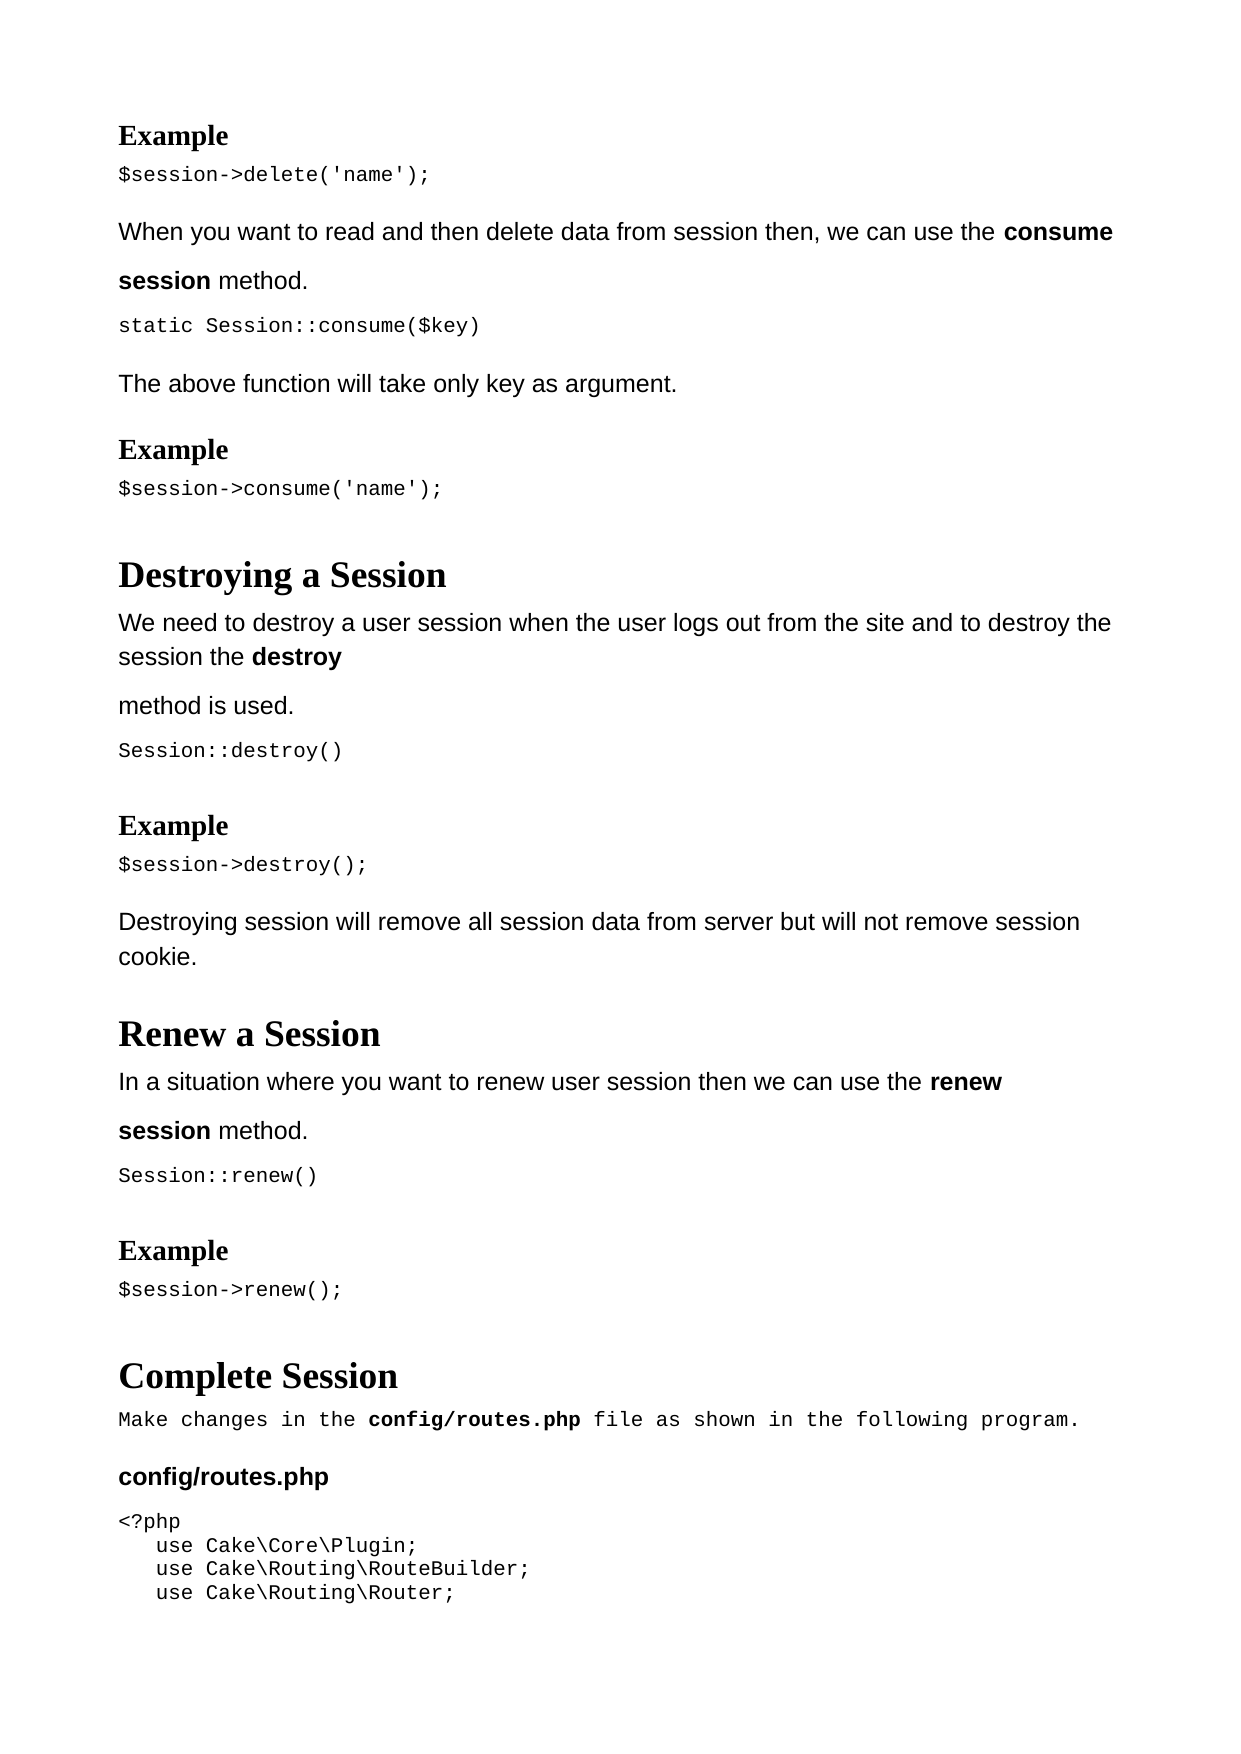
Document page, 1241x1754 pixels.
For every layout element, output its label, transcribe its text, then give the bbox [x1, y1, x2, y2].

text use Cake\Core\Plugin; [118, 1534, 1122, 1558]
text <?php [118, 1511, 1122, 1534]
subtitle Example [118, 1233, 1122, 1267]
text In a situation where you want to renew user session then we can use the renew [118, 1067, 1122, 1096]
subtitle Complete Session [118, 1353, 1122, 1396]
text session method. [118, 266, 1122, 295]
text Destroying session will remove all session data from server but will not remove session cookie. [118, 907, 1122, 971]
text static Session::consume($key) [118, 315, 1122, 339]
subtitle Example [118, 808, 1122, 842]
text We need to destroy a user session when the user logs out from the site and to destroy the session the destroy [118, 608, 1122, 671]
subtitle Example [118, 118, 1122, 152]
text config/routes.php [118, 1462, 1122, 1491]
text Session::destroy() [118, 740, 1122, 764]
text $session->renew(); [118, 1279, 1122, 1303]
text use Cake\Routing\RouteBuilder; [118, 1558, 1122, 1582]
text method is used. [118, 691, 1122, 720]
text $session->delete('name'); [118, 164, 1122, 188]
text The above function will take only key as argument. [118, 368, 1122, 397]
text session method. [118, 1116, 1122, 1145]
text When you want to read and then delete data from session then, we can use the consume [118, 217, 1122, 246]
subtitle Example [118, 432, 1122, 466]
text $session->consume('name'); [118, 478, 1122, 502]
text $session->destroy(); [118, 854, 1122, 878]
subtitle Renew a Session [118, 1012, 1122, 1055]
text use Cake\Routing\Router; [118, 1582, 1122, 1606]
subtitle Destroying a Session [118, 552, 1122, 595]
text Session::renew() [118, 1165, 1122, 1189]
text Make changes in the config/routes.php file as shown in the following program. [118, 1409, 1122, 1432]
